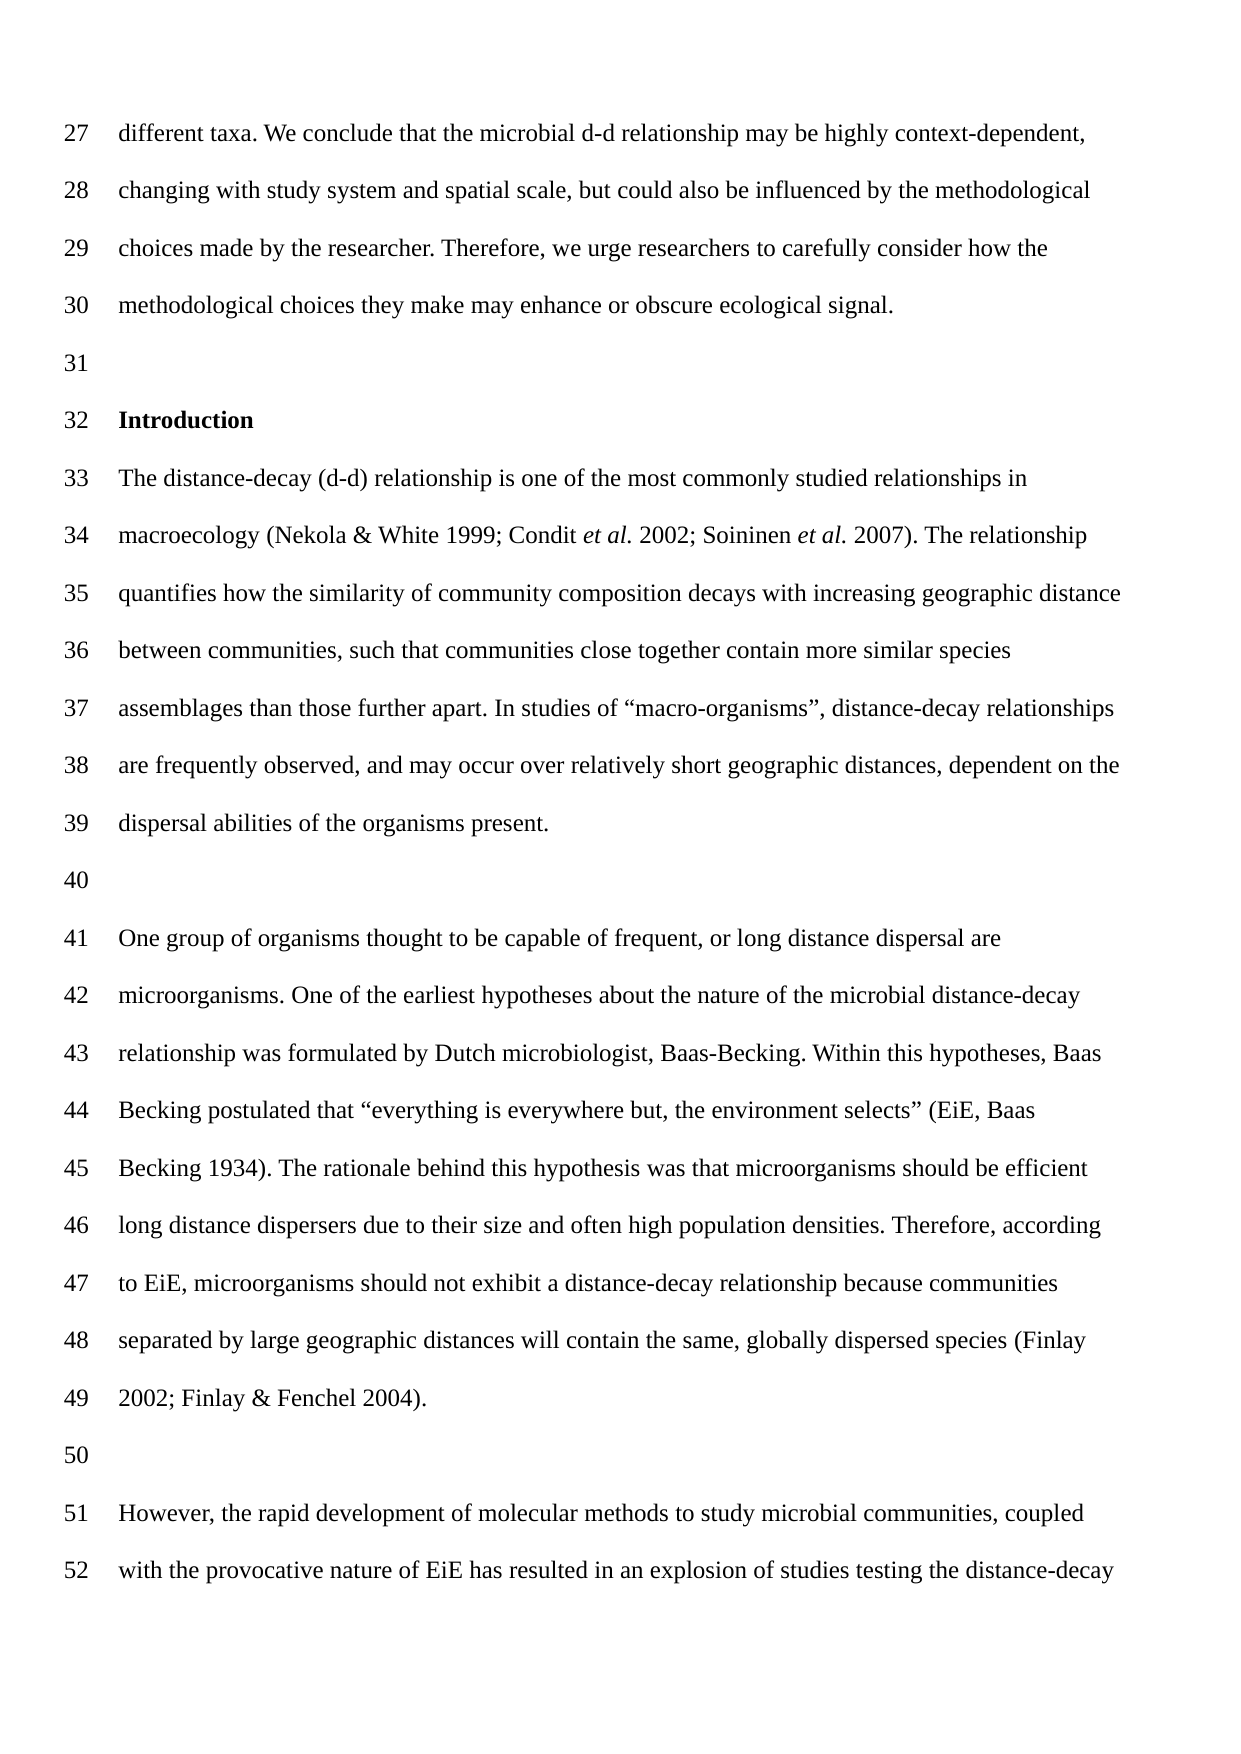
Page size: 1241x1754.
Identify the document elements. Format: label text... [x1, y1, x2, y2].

text The distance-decay (d-d) relationship is one of the most commonly studied relationships in macroecology (Nekola & White 1999; Condit et al. 2002; Soininen et al. 2007). The relationship quantifies how the similarity of community composition decays with increasing geographic distance between communities, such that communities close together contain more similar species assemblages than those further apart. In studies of “macro-organisms”, distance-decay relationships are frequently observed, and may occur over relatively short geographic distances, dependent on the dispersal abilities of the organisms present. [118, 463, 1122, 837]
text One group of organisms thought to be capable of frequent, or long distance dispersal are microorganisms. One of the earliest hypotheses about the nature of the microbial distance-decay relationship was formulated by Dutch microbiologist, Baas-Becking. Within this hypotheses, Baas Becking postulated that “everything is everywhere but, the environment selects” (EiE, Baas Becking 1934). The rationale behind this hypothesis was that microorganisms should be efficient long distance dispersers due to their size and often high population densities. Therefore, according to EiE, microorganisms should not exhibit a distance-decay relationship because communities separated by large geographic distances will contain the same, globally dispersed species (Finlay 2002; Finlay & Fenchel 2004). [118, 923, 1122, 1412]
text Introduction [118, 406, 1122, 434]
text different taxa. We conclude that the microbial d-d relationship may be highly context-dependent, changing with study system and spatial scale, but could also be influenced by the methodological choices made by the researcher. Therefore, we urge researchers to carefully consider how the methodological choices they make may enhance or obscure ecological signal. [118, 118, 1122, 319]
text However, the rapid development of molecular methods to study microbial communities, coupled with the provocative nature of EiE has resulted in an explosion of studies testing the distance-decay [118, 1498, 1122, 1584]
